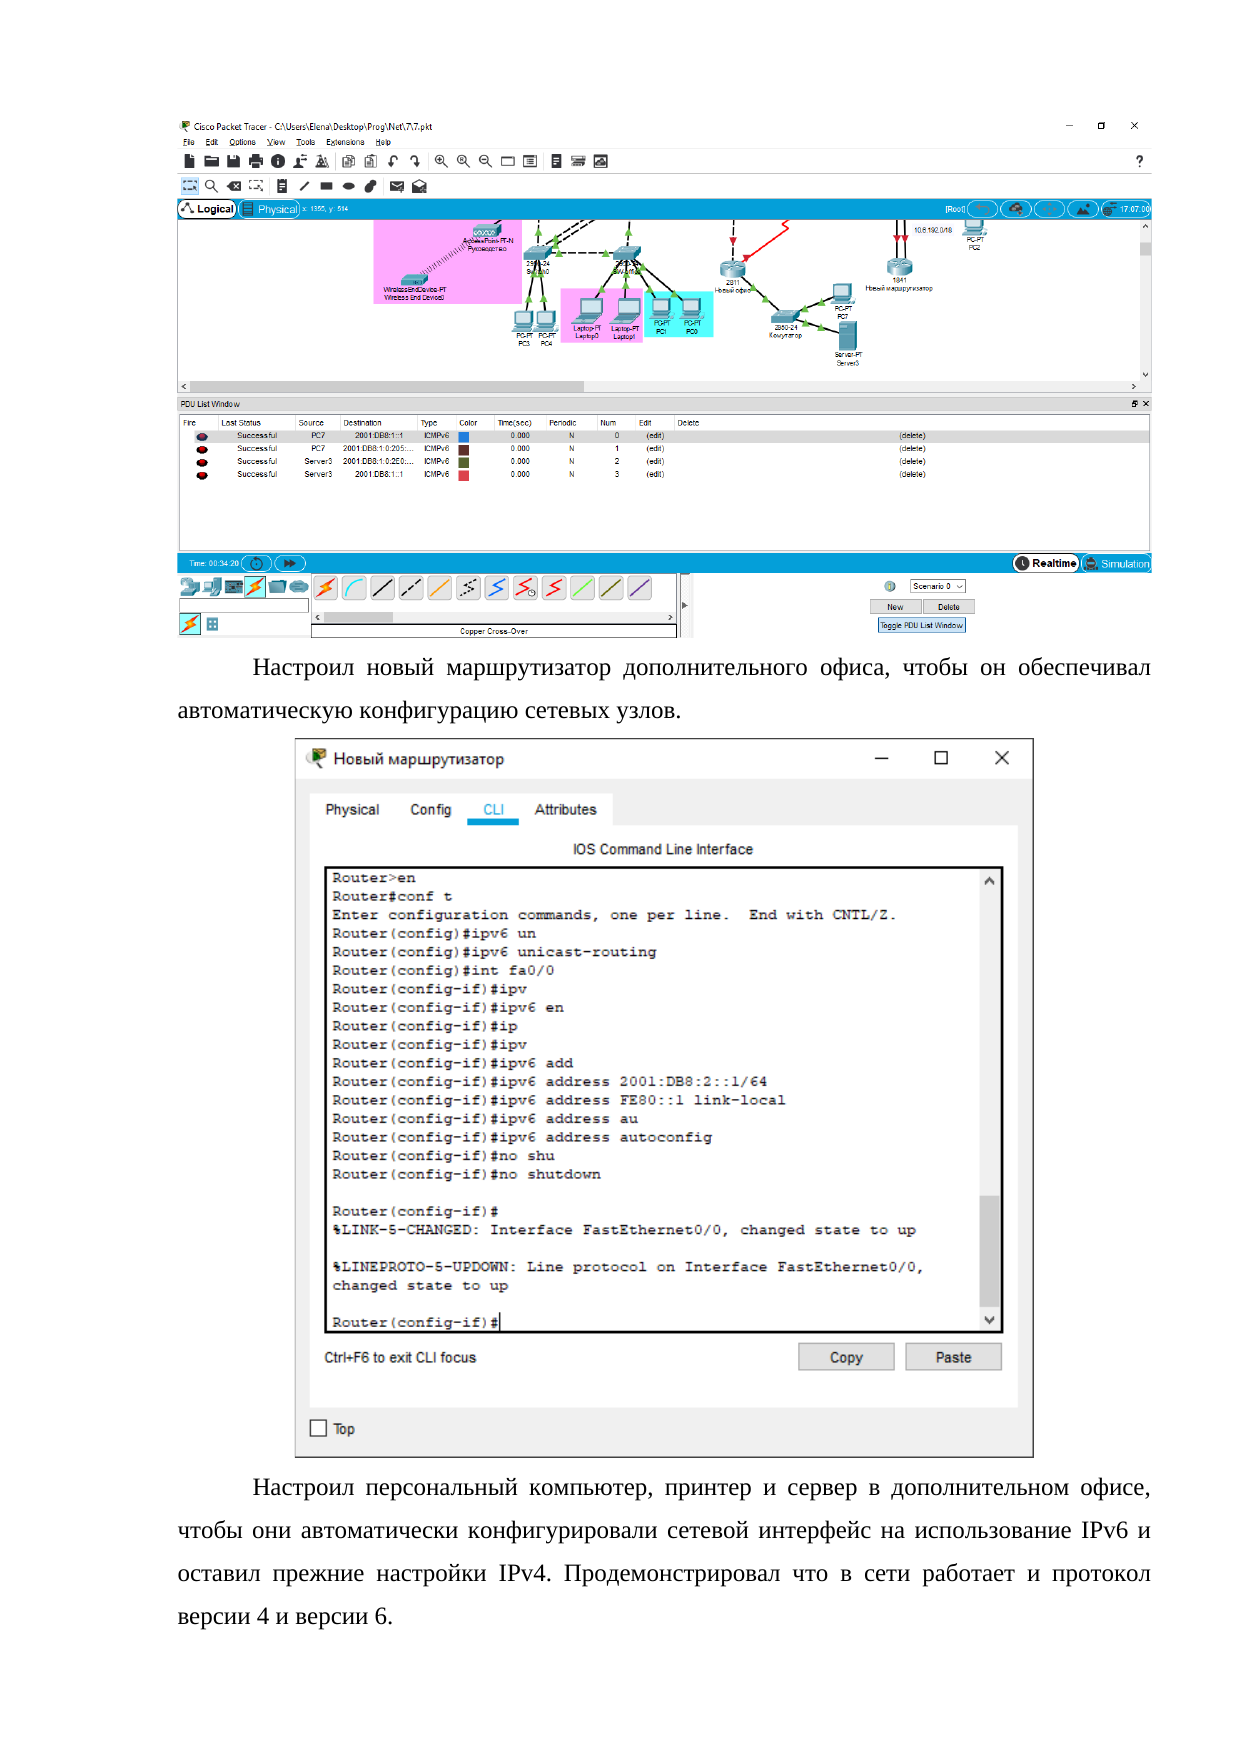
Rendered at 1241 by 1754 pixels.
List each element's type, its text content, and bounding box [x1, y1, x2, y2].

picture [177, 118, 1152, 638]
text Настроил новый маршрутизатор дополнительного офиса, чтобы он обеспечивал автоматическую конфигурацию сетевых узлов. [177, 652, 1152, 724]
picture [1103, 208, 1111, 216]
text Настроил персональный компьютер, принтер и сервер в дополнительном офисе, чтобы они автоматически конфигурировали сетевой интерфейс на использование IPv6 и оставил прежние настройки IPv4. Продемонстрировал что в сети работает и протокол версии 4 и версии 6. [177, 1472, 1152, 1630]
picture [1086, 558, 1097, 569]
picture [1010, 203, 1022, 214]
picture [294, 738, 1034, 1458]
picture [285, 561, 294, 566]
picture [1078, 209, 1088, 214]
